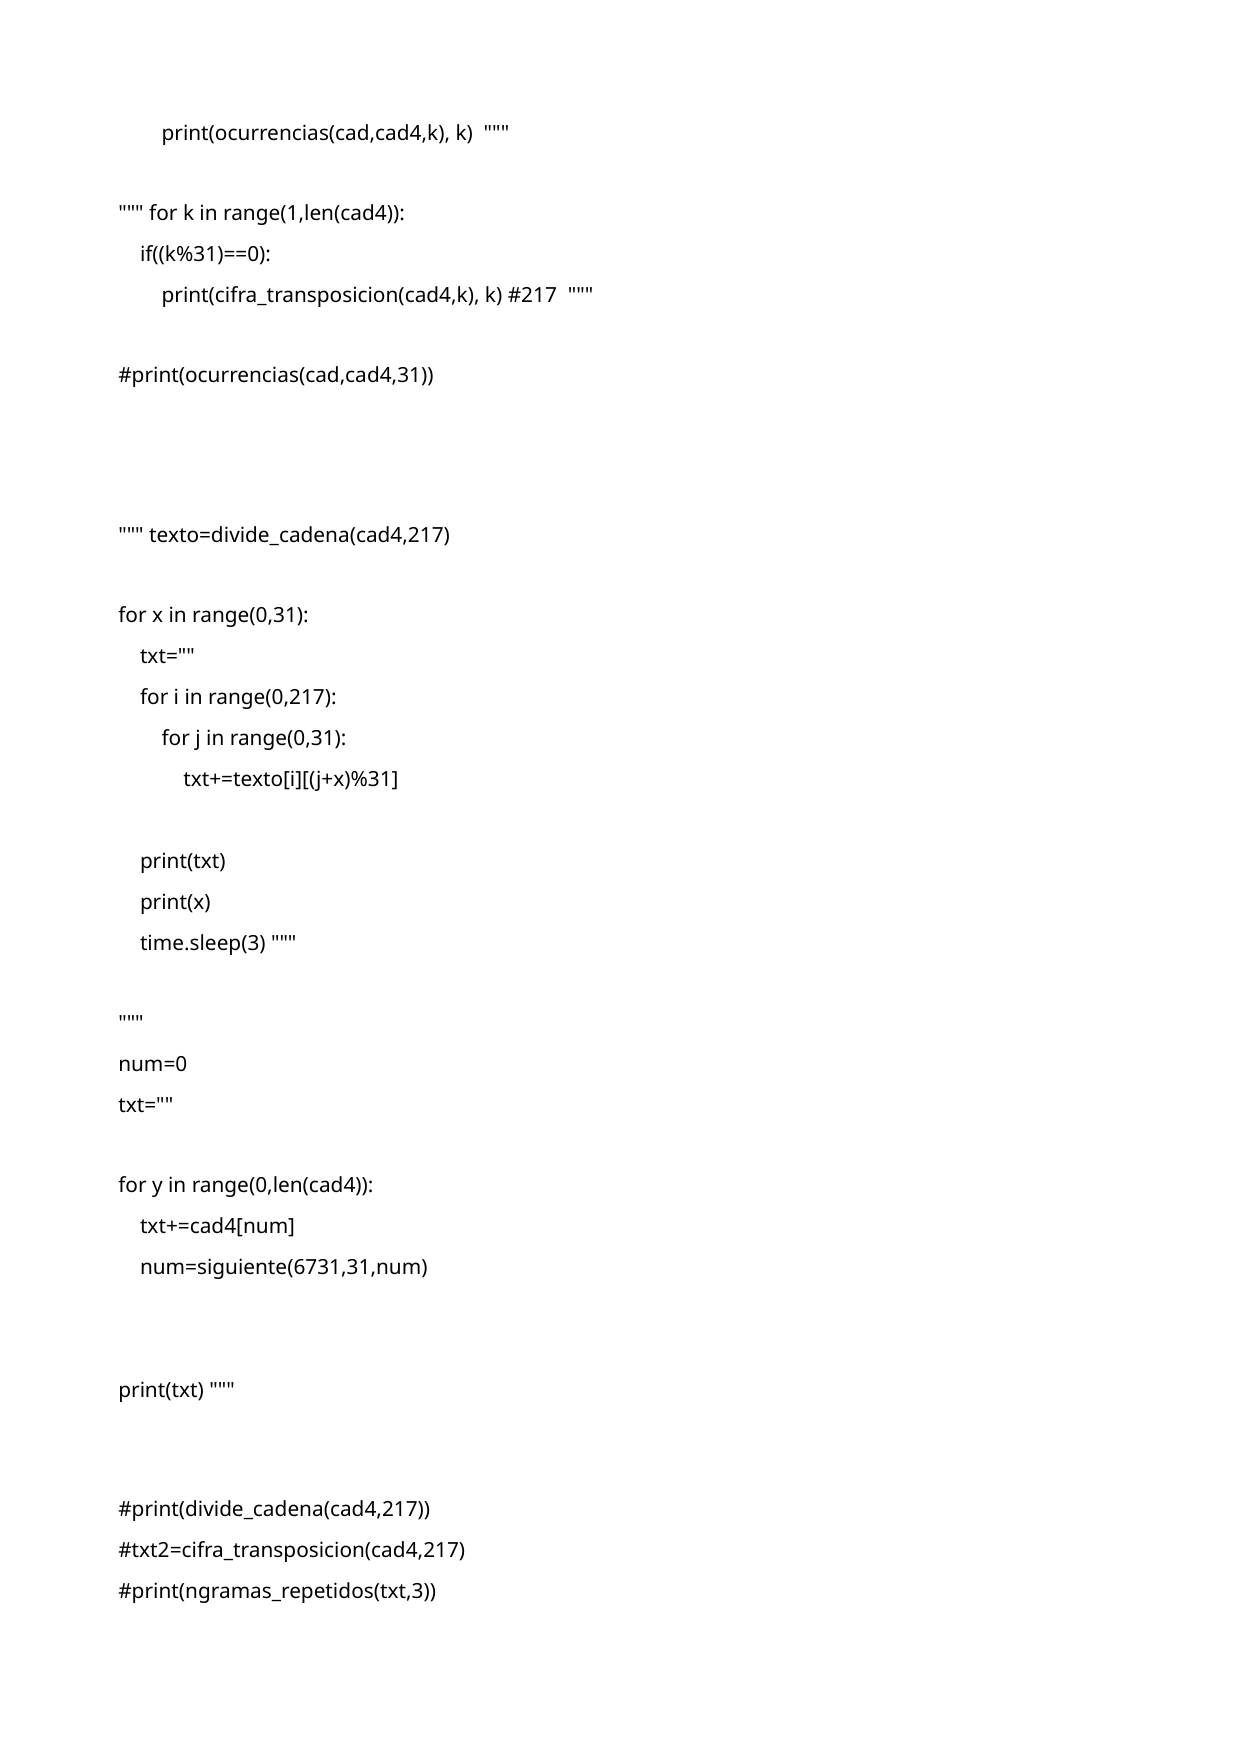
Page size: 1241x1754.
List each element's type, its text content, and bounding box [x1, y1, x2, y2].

text print(txt) [118, 846, 1122, 874]
text num=0 [118, 1049, 1122, 1077]
text if((k%31)==0): [118, 239, 1122, 268]
text txt="" [118, 641, 1122, 670]
text #txt2=cifra_transposicion(cad4,217) [118, 1535, 1122, 1563]
text """ for k in range(1,len(cad4)): [118, 198, 1122, 227]
text for i in range(0,217): [118, 682, 1122, 711]
text #print(divide_cadena(cad4,217)) [118, 1494, 1122, 1522]
text txt+=texto[i][(j+x)%31] [118, 764, 1122, 793]
text txt+=cad4[num] [118, 1211, 1122, 1239]
text for y in range(0,len(cad4)): [118, 1170, 1122, 1198]
text for j in range(0,31): [118, 723, 1122, 752]
text print(x) [118, 887, 1122, 916]
text #print(ngramas_repetidos(txt,3)) [118, 1576, 1122, 1604]
text print(ocurrencias(cad,cad4,k), k) """ [118, 118, 1122, 147]
text for x in range(0,31): [118, 601, 1122, 629]
text print(cifra_transposicion(cad4,k), k) #217 """ [118, 280, 1122, 308]
text num=siguiente(6731,31,num) [118, 1252, 1122, 1280]
text #print(ocurrencias(cad,cad4,31)) [118, 360, 1122, 389]
text """ texto=divide_cadena(cad4,217) [118, 520, 1122, 549]
text time.sleep(3) """ [118, 928, 1122, 956]
text txt="" [118, 1090, 1122, 1118]
text print(txt) """ [118, 1375, 1122, 1403]
text """ [118, 1008, 1122, 1037]
